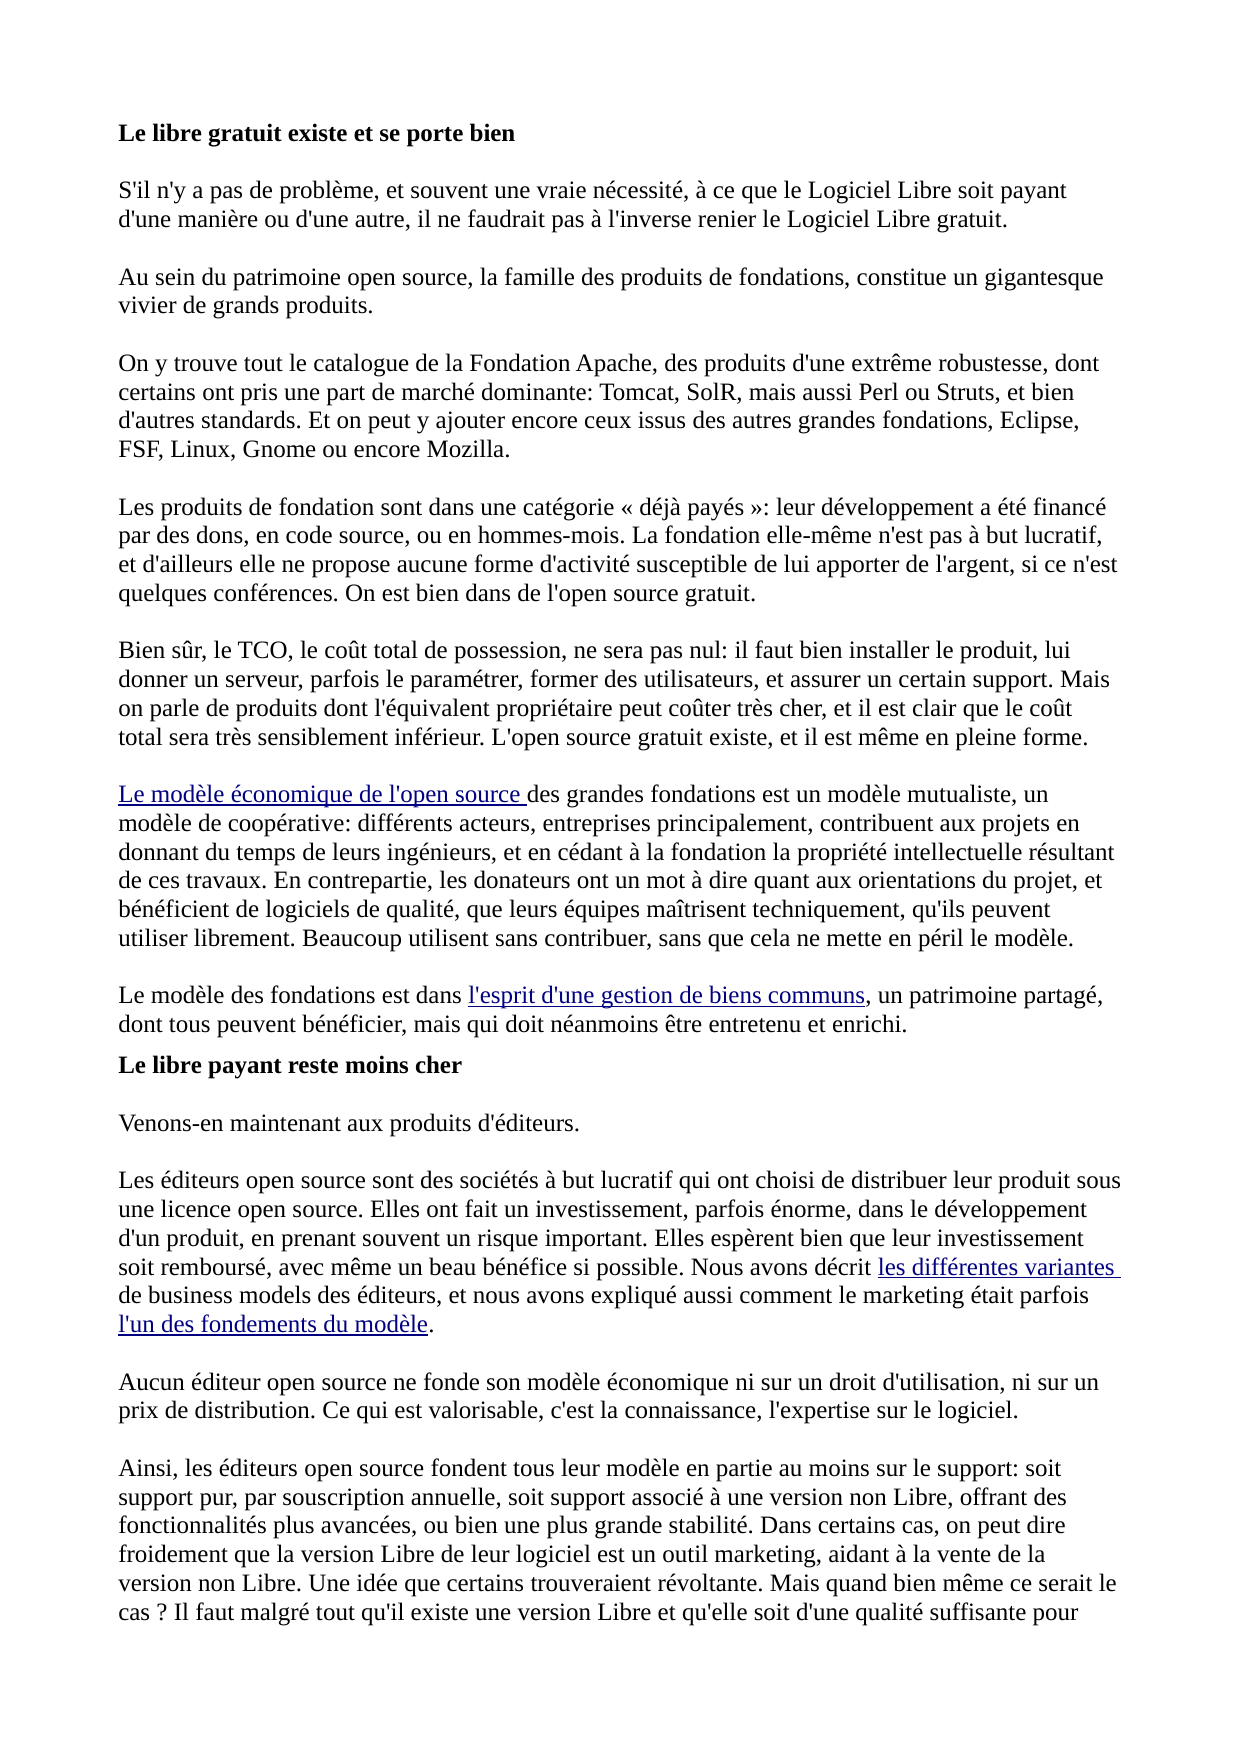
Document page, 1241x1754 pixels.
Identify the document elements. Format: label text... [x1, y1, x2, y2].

text Le libre payant reste moins cher Venons-en maintenant aux produits d'éditeurs. Les éditeurs open source sont des sociétés à but lucratif qui ont choisi de distribuer leur produit sous une licence open source. Elles ont fait un investissement, parfois énorme, dans le développement d'un produit, en prenant souvent un risque important. Elles espèrent bien que leur investissement soit remboursé, avec même un beau bénéfice si possible. Nous avons décrit les différentes variantes de business models des éditeurs, et nous avons expliqué aussi comment le marketing était parfois l'un des fondements du modèle. Aucun éditeur open source ne fonde son modèle économique ni sur un droit d'utilisation, ni sur un prix de distribution. Ce qui est valorisable, c'est la connaissance, l'expertise sur le logiciel. Ainsi, les éditeurs open source fondent tous leur modèle en partie au moins sur le support: soit support pur, par souscription annuelle, soit support associé à une version non Libre, offrant des fonctionnalités plus avancées, ou bien une plus grande stabilité. Dans certains cas, on peut dire froidement que la version Libre de leur logiciel est un outil marketing, aidant à la vente de la version non Libre. Une idée que certains trouveraient révoltante. Mais quand bien même ce serait le cas ? Il faut malgré tout qu'il existe une version Libre et qu'elle soit d'une qualité suffisante pour [118, 1051, 1122, 1626]
text Le libre gratuit existe et se porte bien S'il n'y a pas de problème, et souvent une vraie nécessité, à ce que le Logiciel Libre soit payant d'une manière ou d'une autre, il ne faudrait pas à l'inverse renier le Logiciel Libre gratuit. Au sein du patrimoine open source, la famille des produits de fondations, constitue un gigantesque vivier de grands produits. On y trouve tout le catalogue de la Fondation Apache, des produits d'une extrême robustesse, dont certains ont pris une part de marché dominante: Tomcat, SolR, mais aussi Perl ou Struts, et bien d'autres standards. Et on peut y ajouter encore ceux issus des autres grandes fondations, Eclipse, FSF, Linux, Gnome ou encore Mozilla. Les produits de fondation sont dans une catégorie « déjà payés »: leur développement a été financé par des dons, en code source, ou en hommes-mois. La fondation elle-même n'est pas à but lucratif, et d'ailleurs elle ne propose aucune forme d'activité susceptible de lui apporter de l'argent, si ce n'est quelques conférences. On est bien dans de l'open source gratuit. Bien sûr, le TCO, le coût total de possession, ne sera pas nul: il faut bien installer le produit, lui donner un serveur, parfois le paramétrer, former des utilisateurs, et assurer un certain support. Mais on parle de produits dont l'équivalent propriétaire peut coûter très cher, et il est clair que le coût total sera très sensiblement inférieur. L'open source gratuit existe, et il est même en pleine forme. Le modèle économique de l'open source des grandes fondations est un modèle mutualiste, un modèle de coopérative: différents acteurs, entreprises princi­palement, contribuent aux projets en donnant du temps de leurs ingénieurs, et en cédant à la fondation la propriété intellectuelle résultant de ces travaux. En contrepartie, les donateurs ont un mot à dire quant aux orientations du projet, et bénéficient de logiciels de qualité, que leurs équipes maîtrisent techniquement, qu'ils peuvent utiliser librement. Beaucoup utilisent sans contribuer, sans que cela ne mette en péril le modèle. Le modèle des fondations est dans l'esprit d'une gestion de biens communs, un patrimoine partagé, dont tous peuvent bénéficier, mais qui doit néanmoins être entretenu et enrichi. [118, 118, 1122, 1038]
